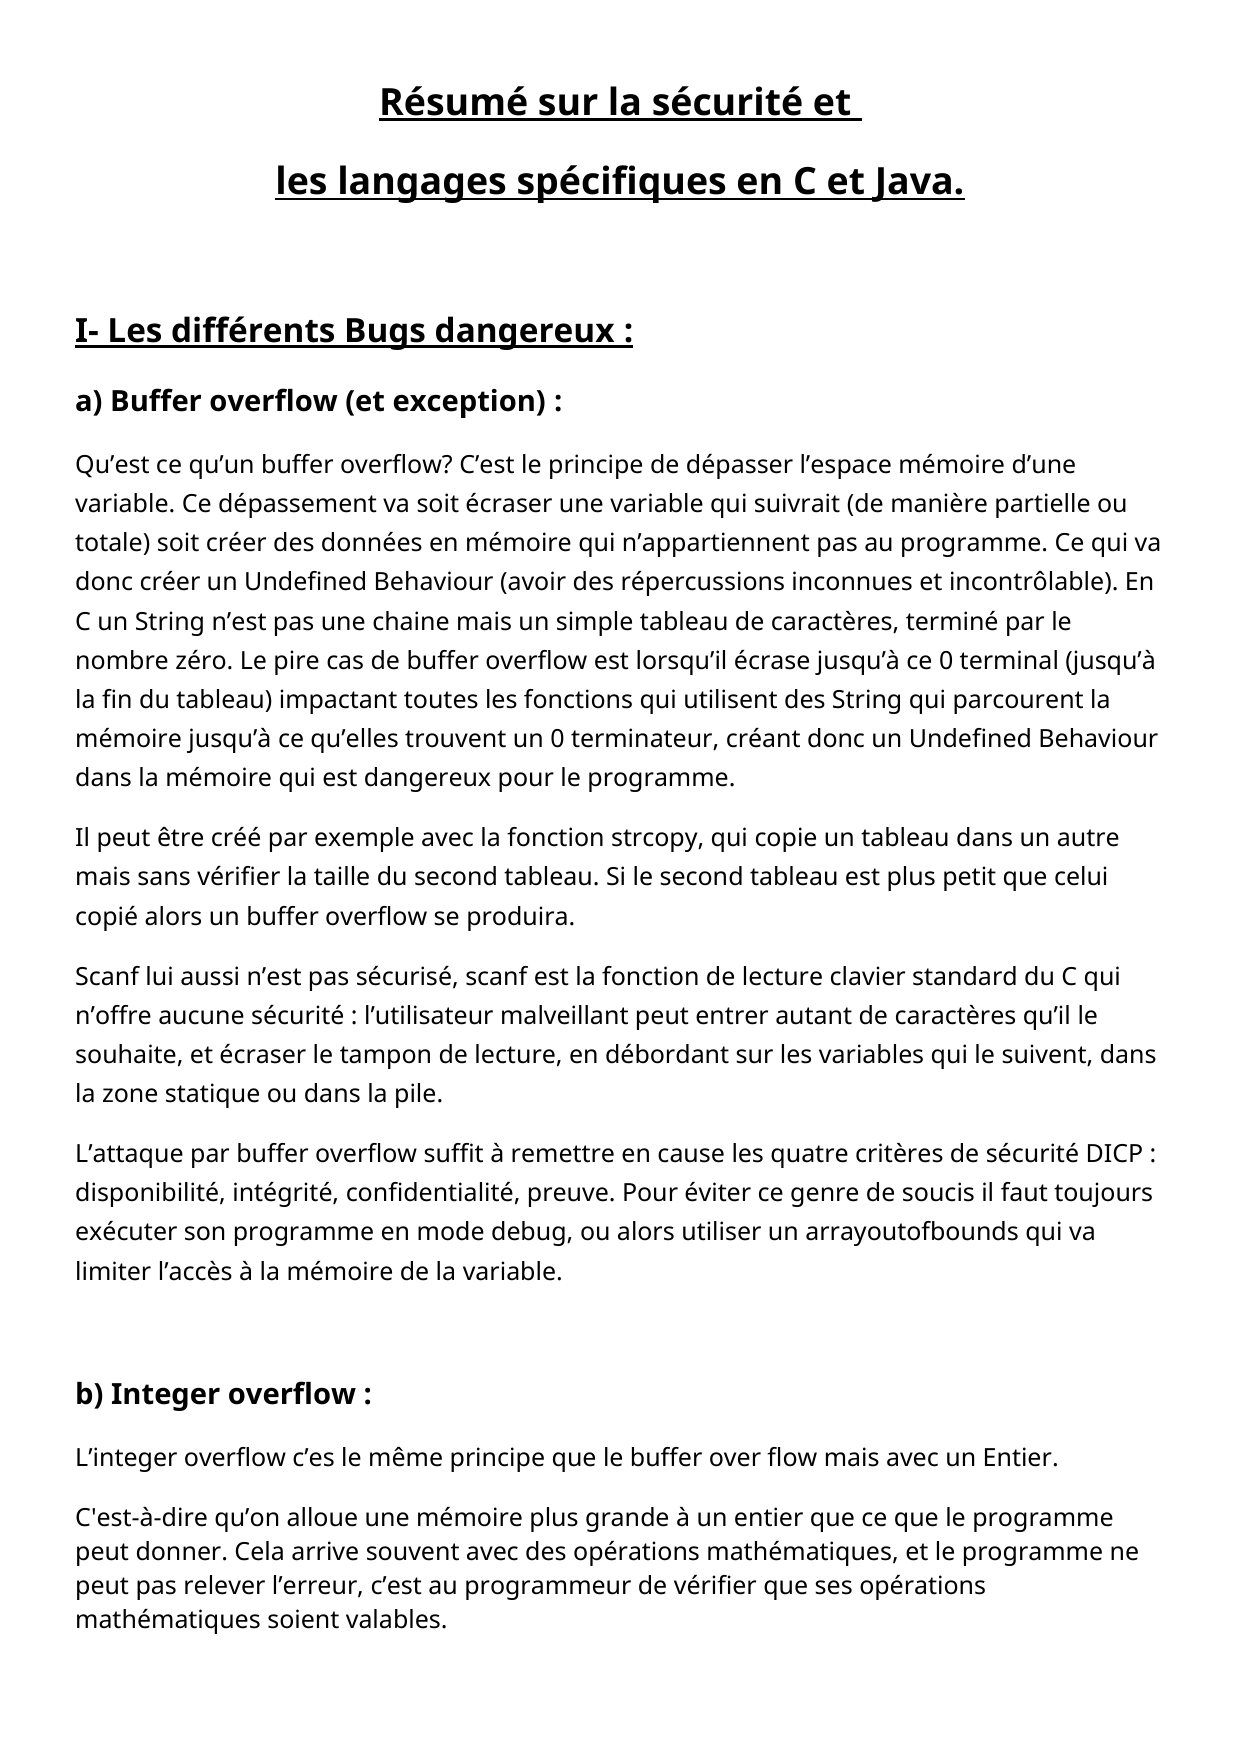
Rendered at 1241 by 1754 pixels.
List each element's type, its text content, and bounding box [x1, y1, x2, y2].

text b) Integer overflow : [75, 1373, 1165, 1413]
text Résumé sur la sécurité et [75, 75, 1165, 126]
text I- Les différents Bugs dangereux : [75, 307, 1165, 352]
text L’integer overflow c’es le même principe que le buffer over flow mais avec un Entier. [75, 1439, 1165, 1474]
text Il peut être créé par exemple avec la fonction strcopy, qui copie un tableau dans un autre mais sans vérifier la taille du second tableau. Si le second tableau est plus petit que celui copié alors un buffer overflow se produira. [75, 820, 1165, 932]
text Scanf lui aussi n’est pas sécurisé, scanf est la fonction de lecture clavier standard du C qui n’offre aucune sécurité : l’utilisateur malveillant peut entrer autant de caractères qu’il le souhaite, et écraser le tampon de lecture, en débordant sur les variables qui le suivent, dans la zone statique ou dans la pile. [75, 958, 1165, 1110]
text C'est-à-dire qu’on alloue une mémoire plus grande à un entier que ce que le programme peut donner. Cela arrive souvent avec des opérations mathématiques, et le programme ne peut pas relever l’erreur, c’est au programmeur de vérifier que ses opérations mathématiques soient valables. [75, 1499, 1165, 1636]
text les langages spécifiques en C et Java. [75, 154, 1165, 206]
text Qu’est ce qu’un buffer overflow? C’est le principe de dépasser l’espace mémoire d’une variable. Ce dépassement va soit écraser une variable qui suivrait (de manière partielle ou totale) soit créer des données en mémoire qui n’appartiennent pas au programme. Ce qui va donc créer un Undefined Behaviour (avoir des répercussions inconnues et incontrôlable). En C un String n’est pas une chaine mais un simple tableau de caractères, terminé par le nombre zéro. Le pire cas de buffer overflow est lorsqu’il écrase jusqu’à ce 0 terminal (jusqu’à la fin du tableau) impactant toutes les fonctions qui utilisent des String qui parcourent la mémoire jusqu’à ce qu’elles trouvent un 0 terminateur, créant donc un Undefined Behaviour dans la mémoire qui est dangereux pour le programme. [75, 446, 1165, 794]
text a) Buffer overflow (et exception) : [75, 380, 1165, 420]
text L’attaque par buffer overflow suffit à remettre en cause les quatre critères de sécurité DICP : disponibilité, intégrité, confidentialité, preuve. Pour éviter ce genre de soucis il faut toujours exécuter son programme en mode debug, ou alors utiliser un arrayoutofbounds qui va limiter l’accès à la mémoire de la variable. [75, 1136, 1165, 1287]
